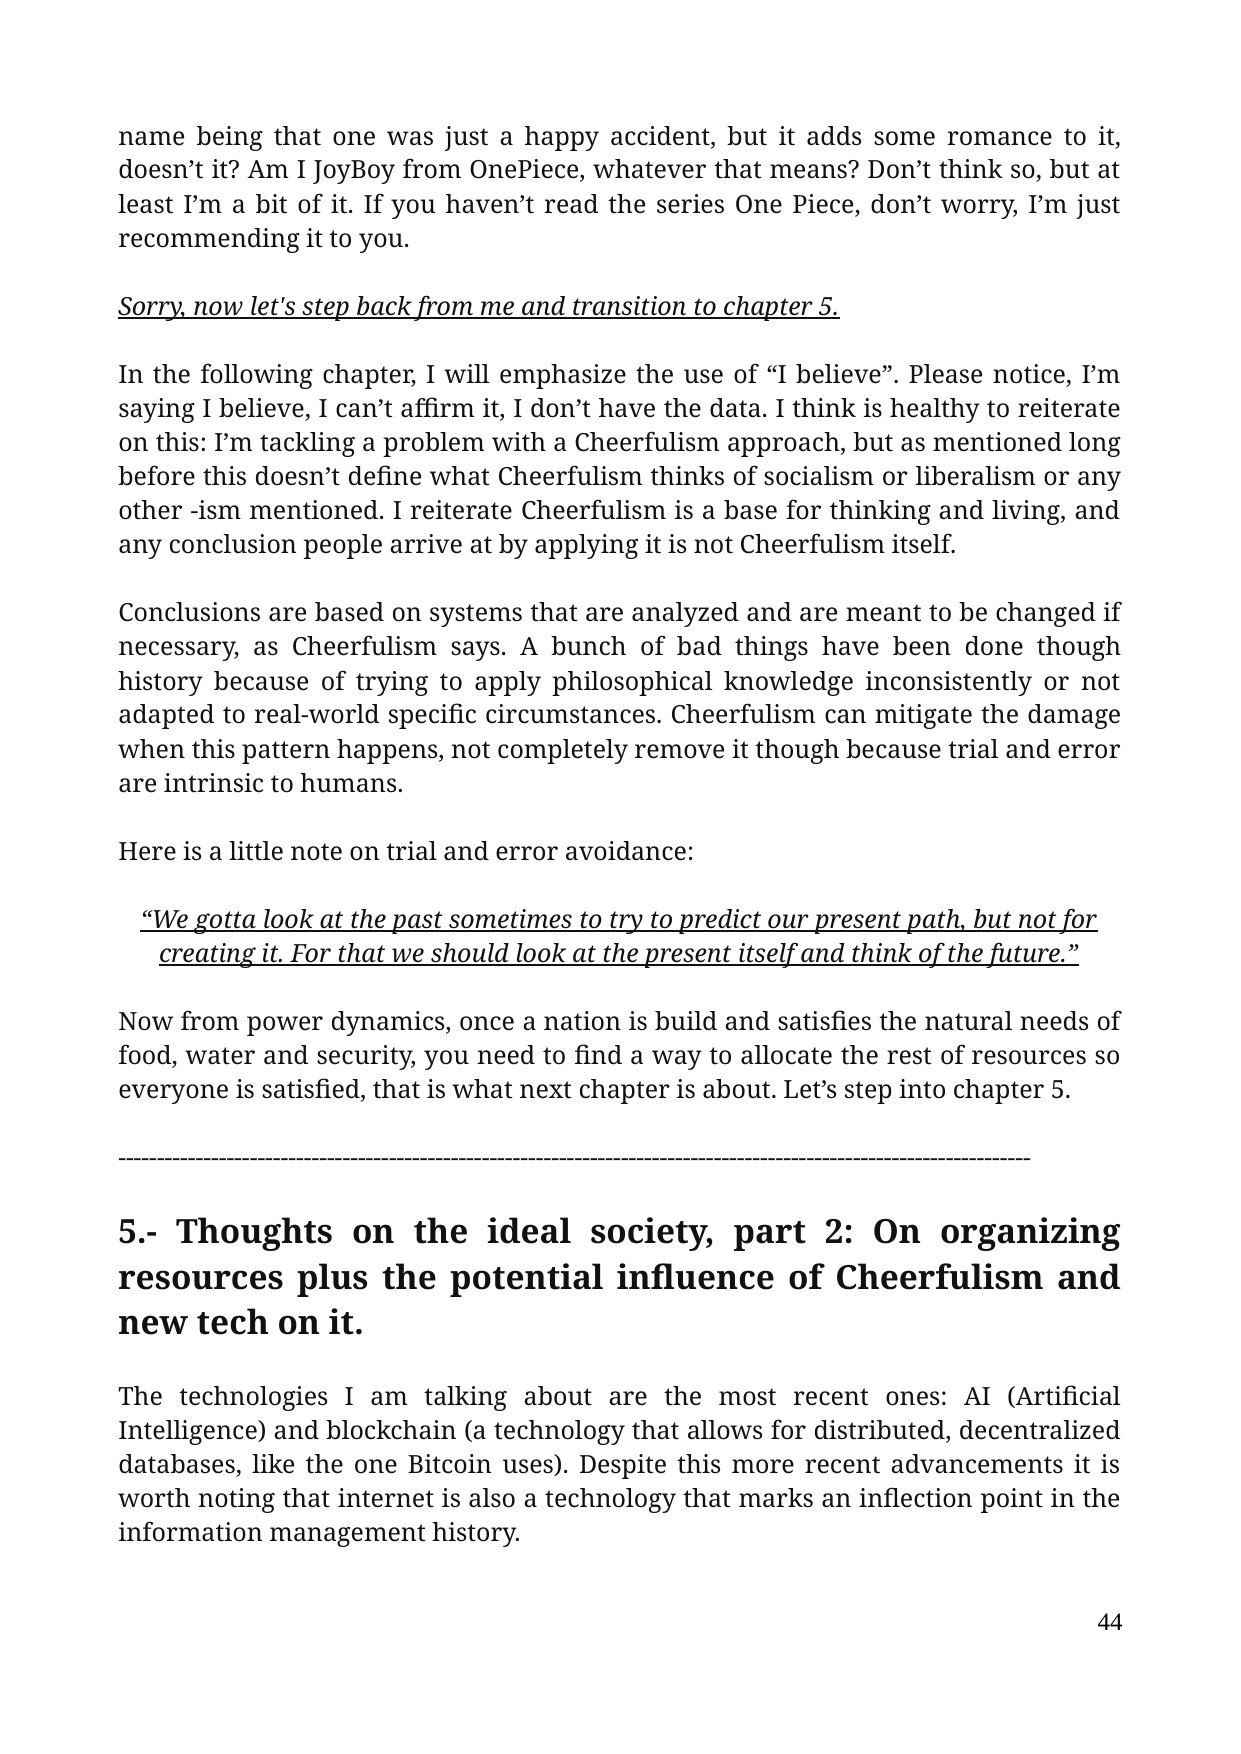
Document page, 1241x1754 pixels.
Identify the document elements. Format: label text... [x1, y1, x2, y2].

text “We gotta look at the past sometimes to try to predict our present path, but not for creating it. For that we should look at the present itself and think of the future.” [118, 902, 1122, 970]
text Here is a little note on trial and error avoidance: [118, 833, 1122, 867]
text name being that one was just a happy accident, but it adds some romance to it, doesn’t it? Am I JoyBoy from OnePiece, whatever that means? Don’t think so, but at least I’m a bit of it. If you haven’t read the series One Piece, don’t worry, I’m just recommending it to you. [118, 118, 1122, 254]
text ---------------------------------------------------------------------------------------------------------------------- [118, 1140, 1122, 1174]
text Sorry, now let's step back from me and transition to chapter 5. [118, 288, 1122, 322]
text In the following chapter, I will emphasize the use of “I believe”. Please notice, I’m saying I believe, I can’t affirm it, I don’t have the data. I think is healthy to reiterate on this: I’m tackling a problem with a Cheerfulism approach, but as mentioned long before this doesn’t define what Cheerfulism thinks of socialism or liberalism or any other -ism mentioned. I reiterate Cheerfulism is a base for thinking and living, and any conclusion people arrive at by applying it is not Cheerfulism itself. [118, 357, 1122, 561]
text The technologies I am talking about are the most recent ones: AI (Artificial Intelligence) and blockchain (a technology that allows for distributed, decentralized databases, like the one Bitcoin uses). Despite this more recent advancements it is worth noting that internet is also a technology that marks an inflection point in the information management history. [118, 1378, 1122, 1549]
text Now from power dynamics, once a nation is build and satisfies the natural needs of food, water and security, you need to find a way to allocate the rest of resources so everyone is satisfied, that is what next chapter is about. Let’s step into chapter 5. [118, 1004, 1122, 1106]
text Conclusions are based on systems that are analyzed and are meant to be changed if necessary, as Cheerfulism says. A bunch of bad things have been done though history because of trying to apply philosophical knowledge inconsistently or not adapted to real-world specific circumstances. Cheerfulism can mitigate the damage when this pattern happens, not completely remove it though because trial and error are intrinsic to humans. [118, 595, 1122, 799]
text 5.- Thoughts on the ideal society, part 2: On organizing resources plus the potential influence of Cheerfulism and new tech on it. [118, 1208, 1122, 1344]
